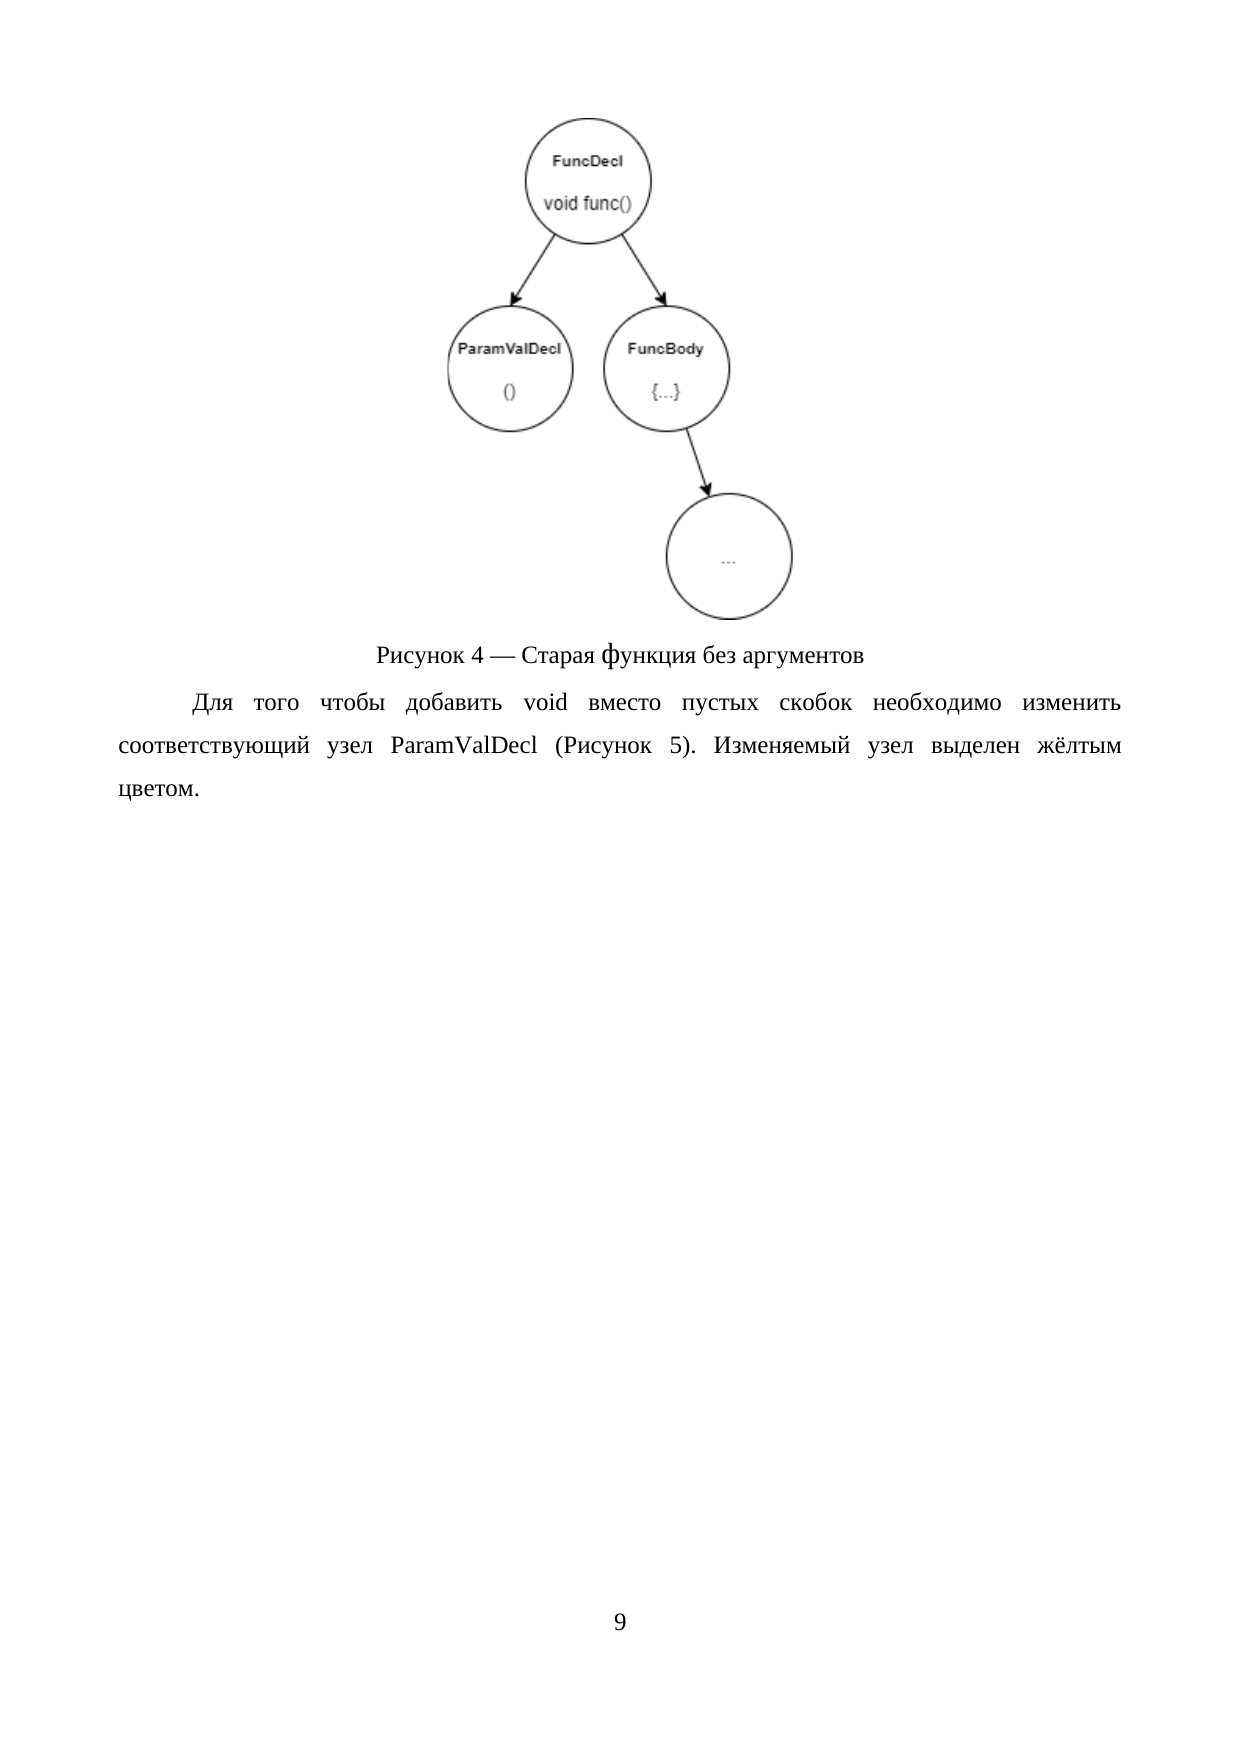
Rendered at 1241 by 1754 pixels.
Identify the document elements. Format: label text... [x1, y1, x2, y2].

picture [447, 118, 793, 620]
text Рисунок 4 — Старая функция без аргументов [118, 118, 1122, 670]
text Для того чтобы добавить void вместо пустых скобок необходимо изменить соответствующий узел ParamValDecl (Рисунок 5). Изменяемый узел выделен жёлтым цветом. [118, 687, 1122, 802]
